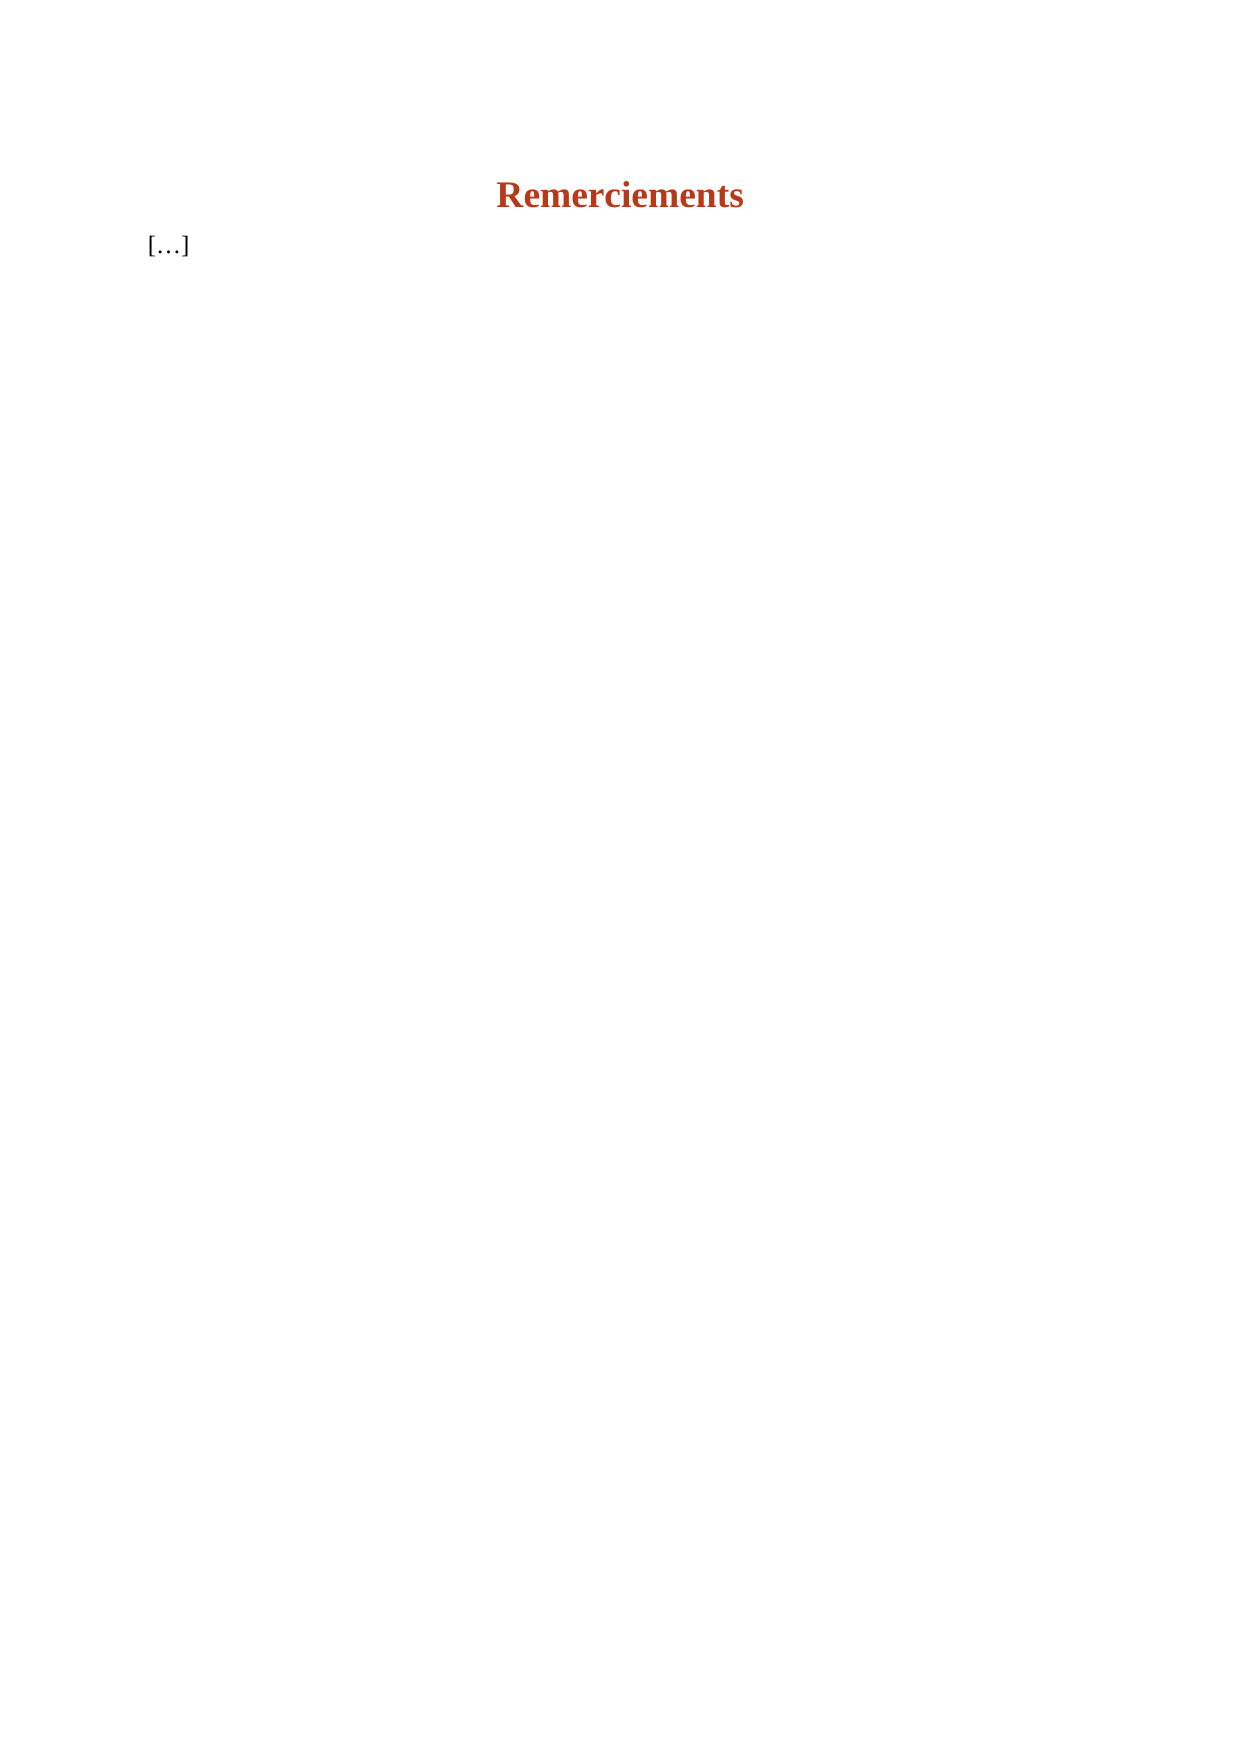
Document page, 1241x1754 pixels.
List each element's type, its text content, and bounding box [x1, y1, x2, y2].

text […] [148, 230, 1093, 259]
subtitle Remerciements [148, 173, 1093, 216]
